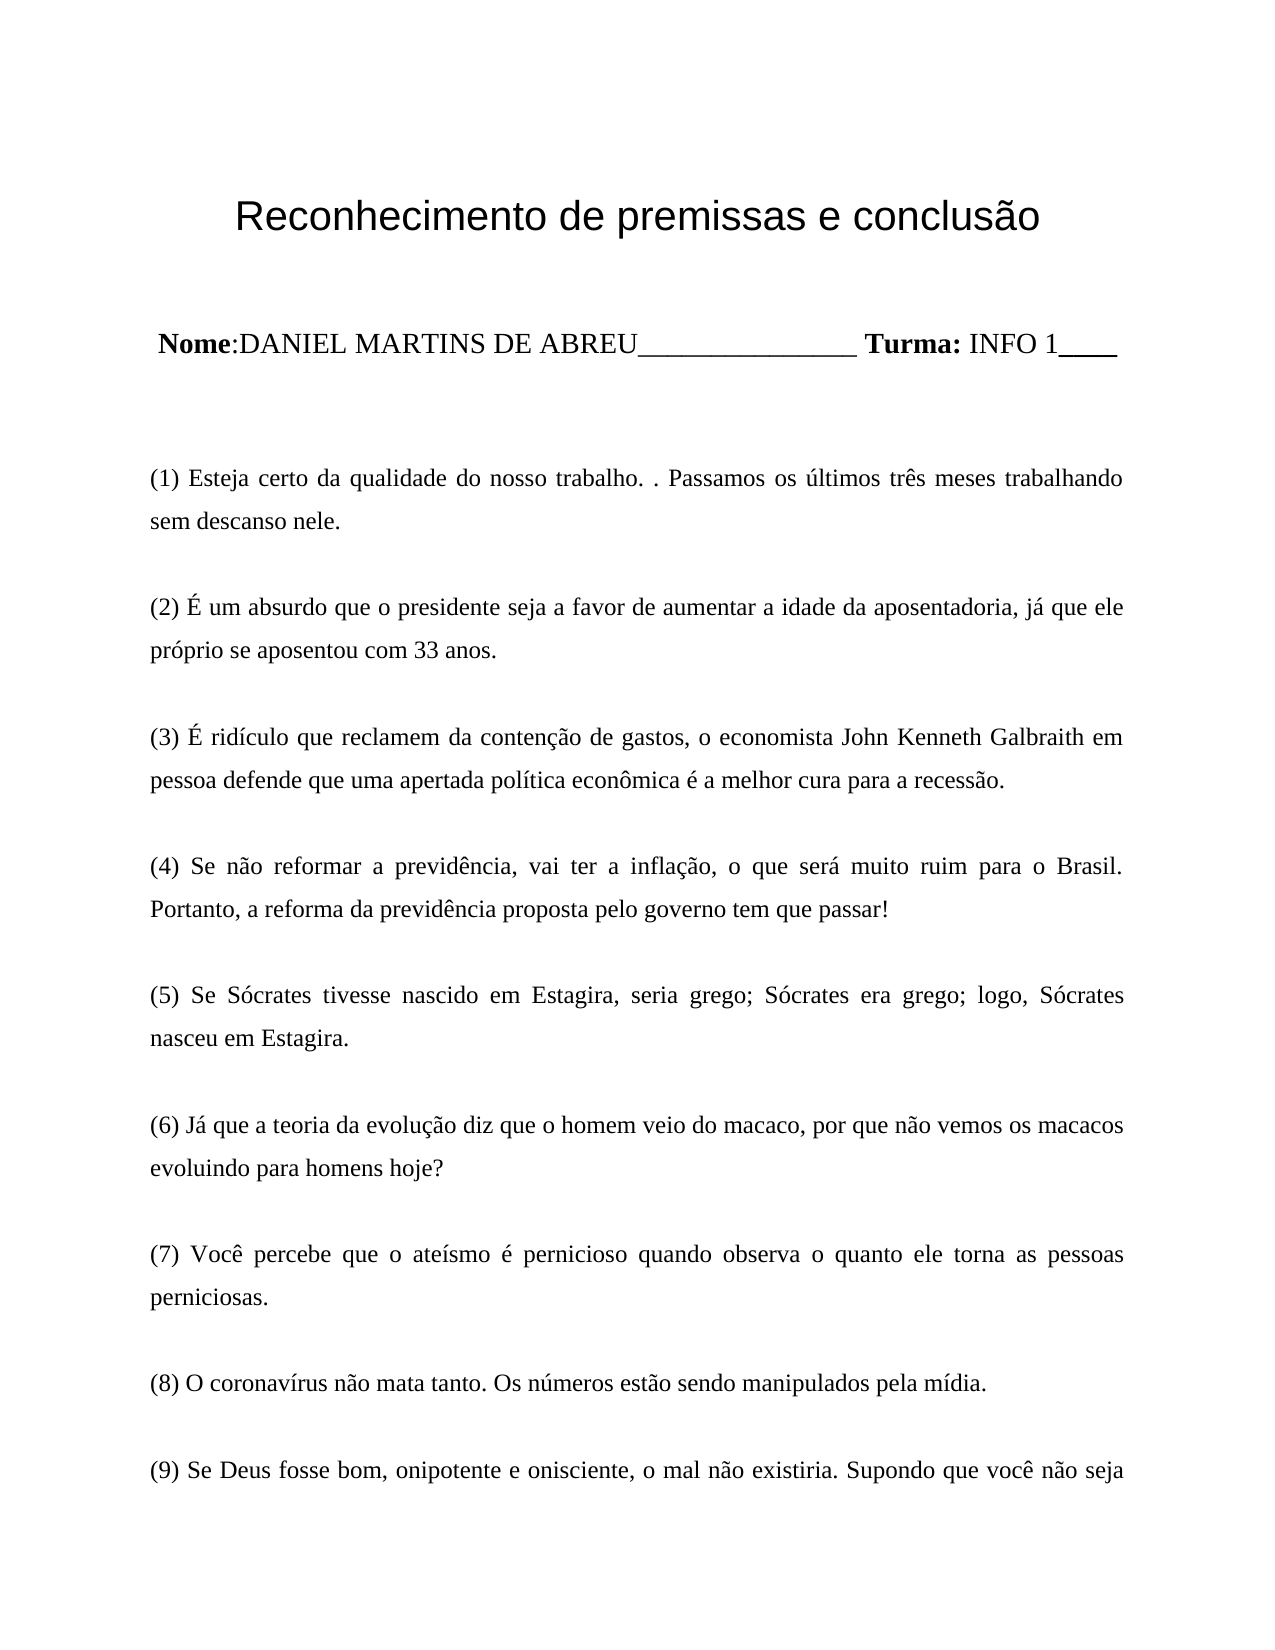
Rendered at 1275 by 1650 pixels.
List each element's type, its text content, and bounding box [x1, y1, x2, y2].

text (3) É ridículo que reclamem da contenção de gastos, o economista John Kenneth Galbraith em pessoa defende que uma apertada política econômica é a melhor cura para a recessão. [150, 722, 1125, 793]
text (7) Você percebe que o ateísmo é pernicioso quando observa o quanto ele torna as pessoas perniciosas. [150, 1239, 1125, 1311]
text (6) Já que a teoria da evolução diz que o homem veio do macaco, por que não vemos os macacos evoluindo para homens hoje? [150, 1110, 1125, 1182]
text (1) Esteja certo da qualidade do nosso trabalho. . Passamos os últimos três meses trabalhando sem descanso nele. [150, 463, 1125, 535]
text (2) É um absurdo que o presidente seja a favor de aumentar a idade da aposentadoria, já que ele próprio se aposentou com 33 anos. [150, 592, 1125, 664]
text (5) Se Sócrates tivesse nascido em Estagira, seria grego; Sócrates era grego; logo, Sócrates nasceu em Estagira. [150, 980, 1125, 1052]
subtitle Reconhecimento de premissas e conclusão [150, 192, 1125, 239]
text (4) Se não reformar a previdência, vai ter a inflação, o que será muito ruim para o Brasil. Portanto, a reforma da previdência proposta pelo governo tem que passar! [150, 851, 1125, 923]
text (9) Se Deus fosse bom, onipotente e onisciente, o mal não existiria. Supondo que você não seja [150, 1455, 1125, 1483]
text (8) O coronavírus não mata tanto. Os números estão sendo manipulados pela mídia. [150, 1368, 1125, 1397]
text Nome:DANIEL MARTINS DE ABREU_______________ Turma: INFO 1____ [150, 326, 1125, 360]
